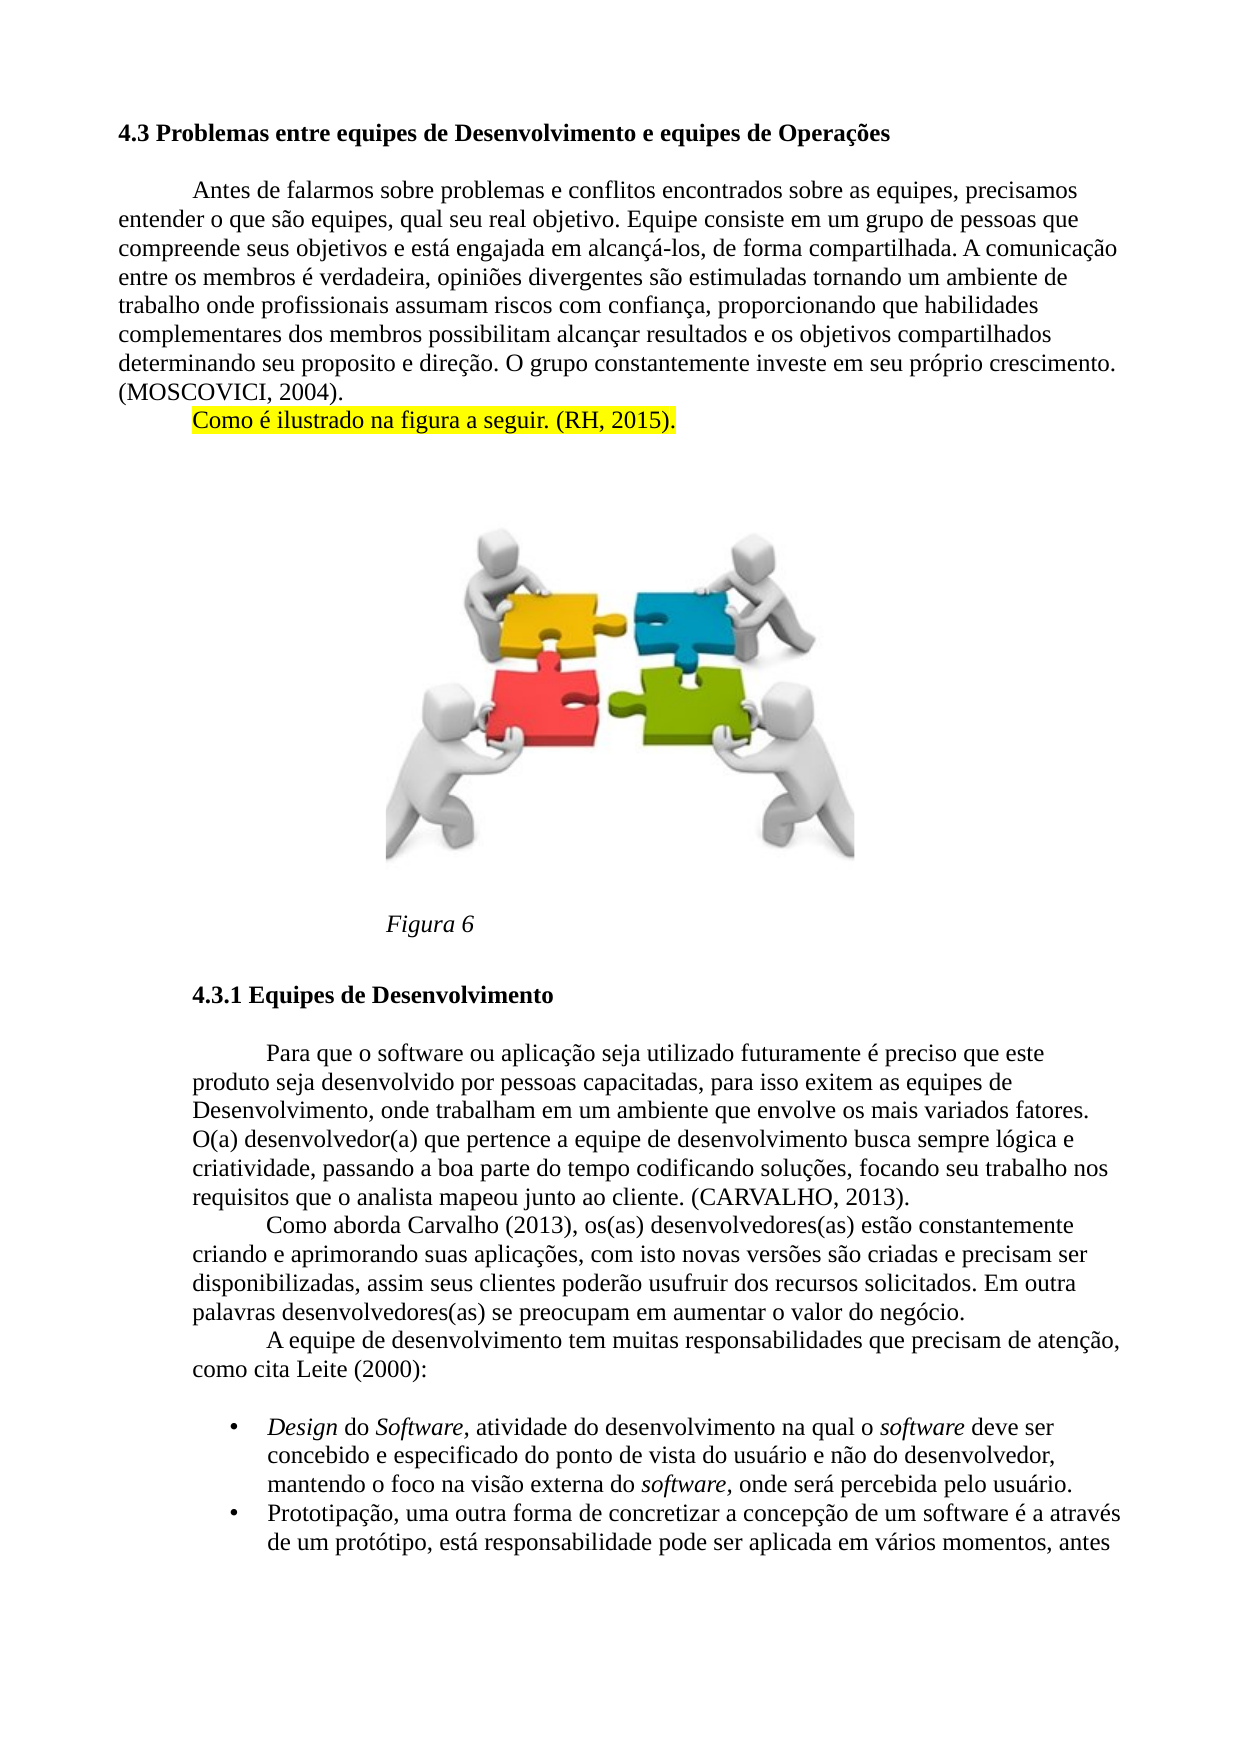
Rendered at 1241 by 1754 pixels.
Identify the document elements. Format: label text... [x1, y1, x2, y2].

text Figura 6 [386, 910, 854, 938]
text Para que o software ou aplicação seja utilizado futuramente é preciso que este produto seja desenvolvido por pessoas capacitadas, para isso exitem as equipes de Desenvolvimento, onde trabalham em um ambiente que envolve os mais variados fatores. O(a) desenvolvedor(a) que pertence a equipe de desenvolvimento busca sempre lógica e criatividade, passando a boa parte do tempo codificando soluções, focando seu trabalho nos requisitos que o analista mapeou junto ao cliente. (CARVALHO, 2013). [118, 1038, 1122, 1211]
text Antes de falarmos sobre problemas e conflitos encontrados sobre as equipes, precisamos entender o que são equipes, qual seu real objetivo. Equipe consiste em um grupo de pessoas que compreende seus objetivos e está engajada em alcançá-los, de forma compartilhada. A comunicação entre os membros é verdadeira, opiniões divergentes são estimuladas tornando um ambiente de trabalho onde profissionais assumam riscos com confiança, proporcionando que habilidades complementares dos membros possibilitam alcançar resultados e os objetivos compartilhados determinando seu proposito e direção. O grupo constantemente investe em seu próprio crescimento. (MOSCOVICI, 2004). [118, 176, 1122, 406]
text 4.3.1 Equipes de Desenvolvimento [118, 981, 1122, 1009]
list Design do Software, atividade do desenvolvimento na qual o software deve ser concebido e especificado do ponto de vista do usuário e não do desenvolvedor, mantendo o foco na visão externa do software, onde será percebida pelo usuário. [229, 1412, 1122, 1498]
list Prototipação, uma outra forma de concretizar a concepção de um software é a através de um protótipo, está responsabilidade pode ser aplicada em vários momentos, antes [229, 1498, 1122, 1556]
text 4.3 Problemas entre equipes de Desenvolvimento e equipes de Operações [118, 118, 1122, 147]
text A equipe de desenvolvimento tem muitas responsabilidades que precisam de atenção, como cita Leite (2000): [118, 1326, 1122, 1383]
picture [385, 475, 855, 910]
text Como é ilustrado na figura a seguir. (RH, 2015). [118, 406, 1122, 434]
text Como aborda Carvalho (2013), os(as) desenvolvedores(as) estão constantemente criando e aprimorando suas aplicações, com isto novas versões são criadas e precisam ser disponibilizadas, assim seus clientes poderão usufruir dos recursos solicitados. Em outra palavras desenvolvedores(as) se preocupam em aumentar o valor do negócio. [118, 1211, 1122, 1326]
